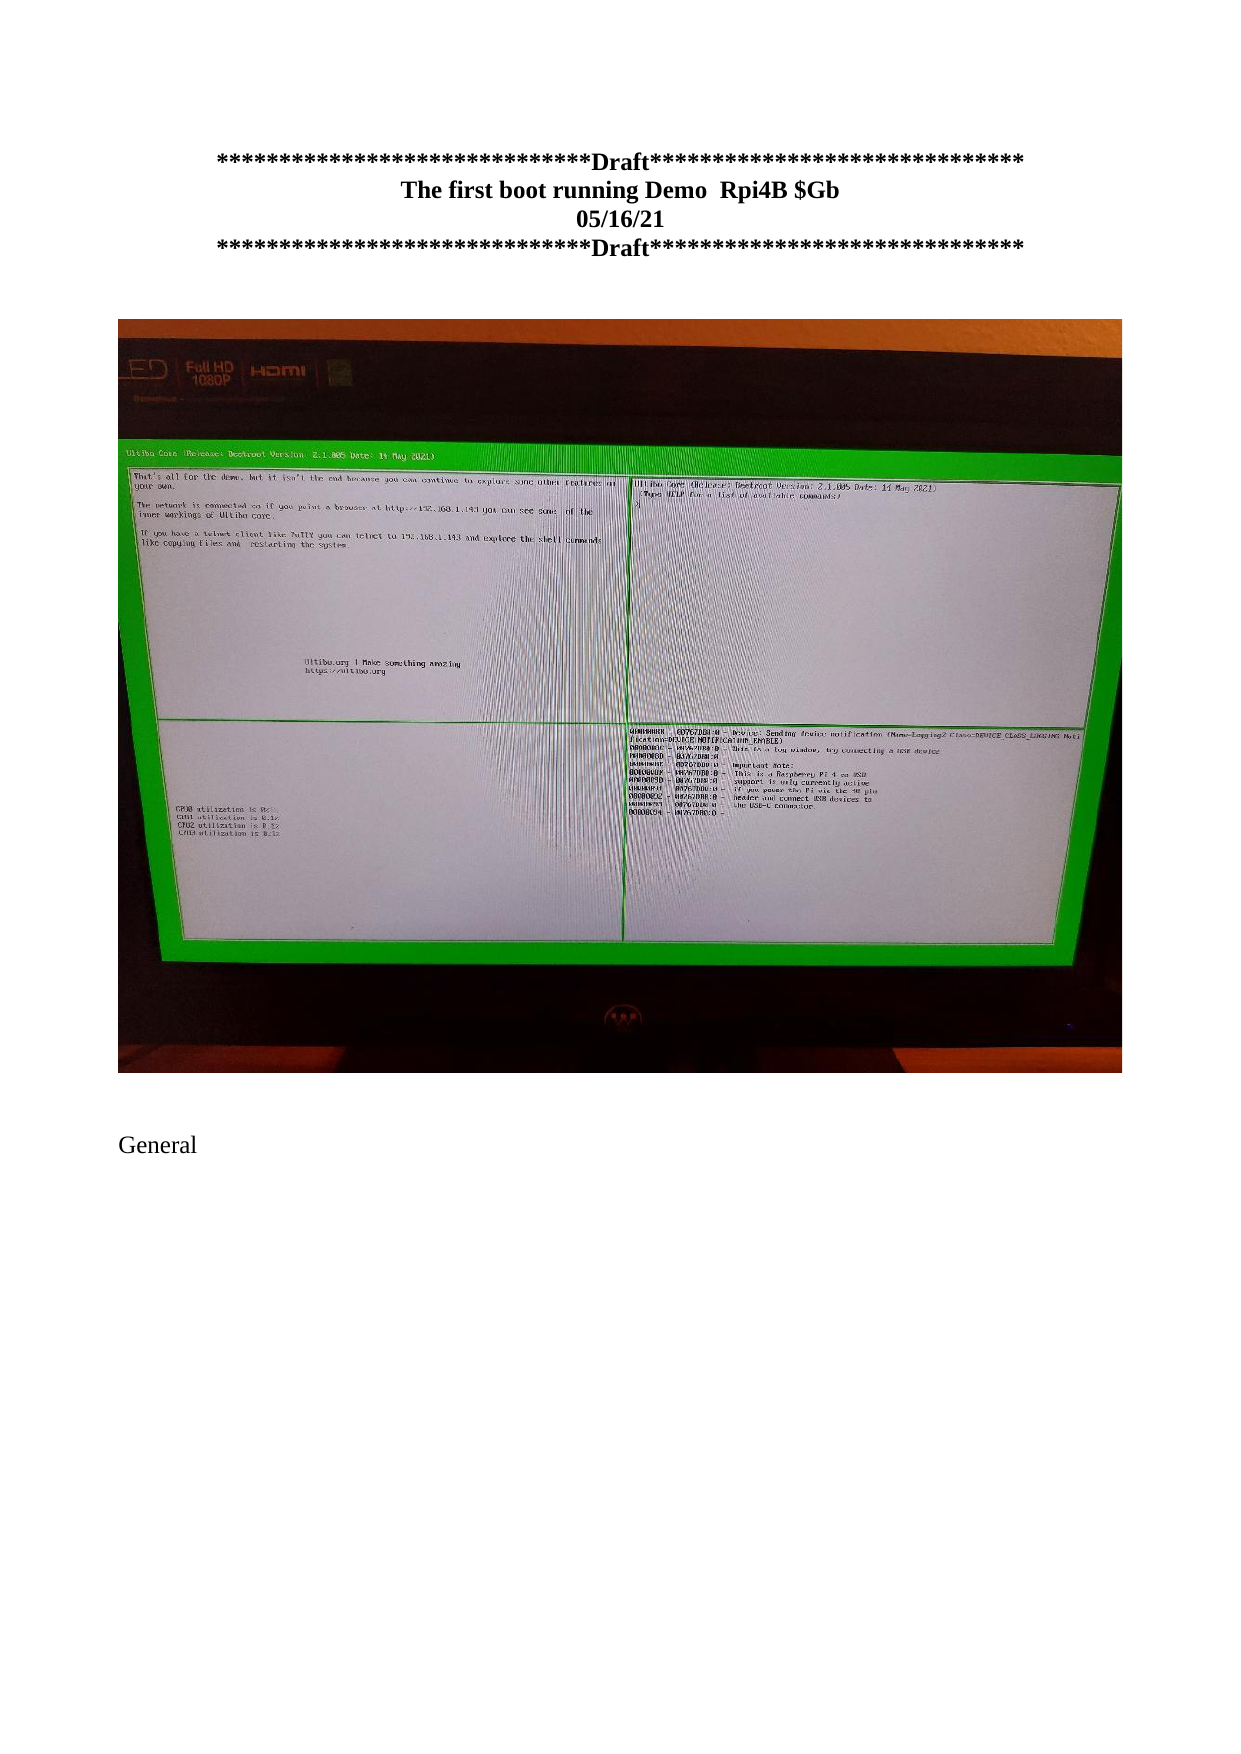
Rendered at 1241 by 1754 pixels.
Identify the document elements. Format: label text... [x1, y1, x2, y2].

text ******************************Draft****************************** [118, 233, 1122, 262]
text The first boot running Demo Rpi4B $Gb [118, 176, 1122, 204]
text 05/16/21 [118, 204, 1122, 233]
picture [118, 319, 1123, 1073]
text General [118, 1130, 1122, 1158]
text ******************************Draft****************************** [118, 147, 1122, 176]
